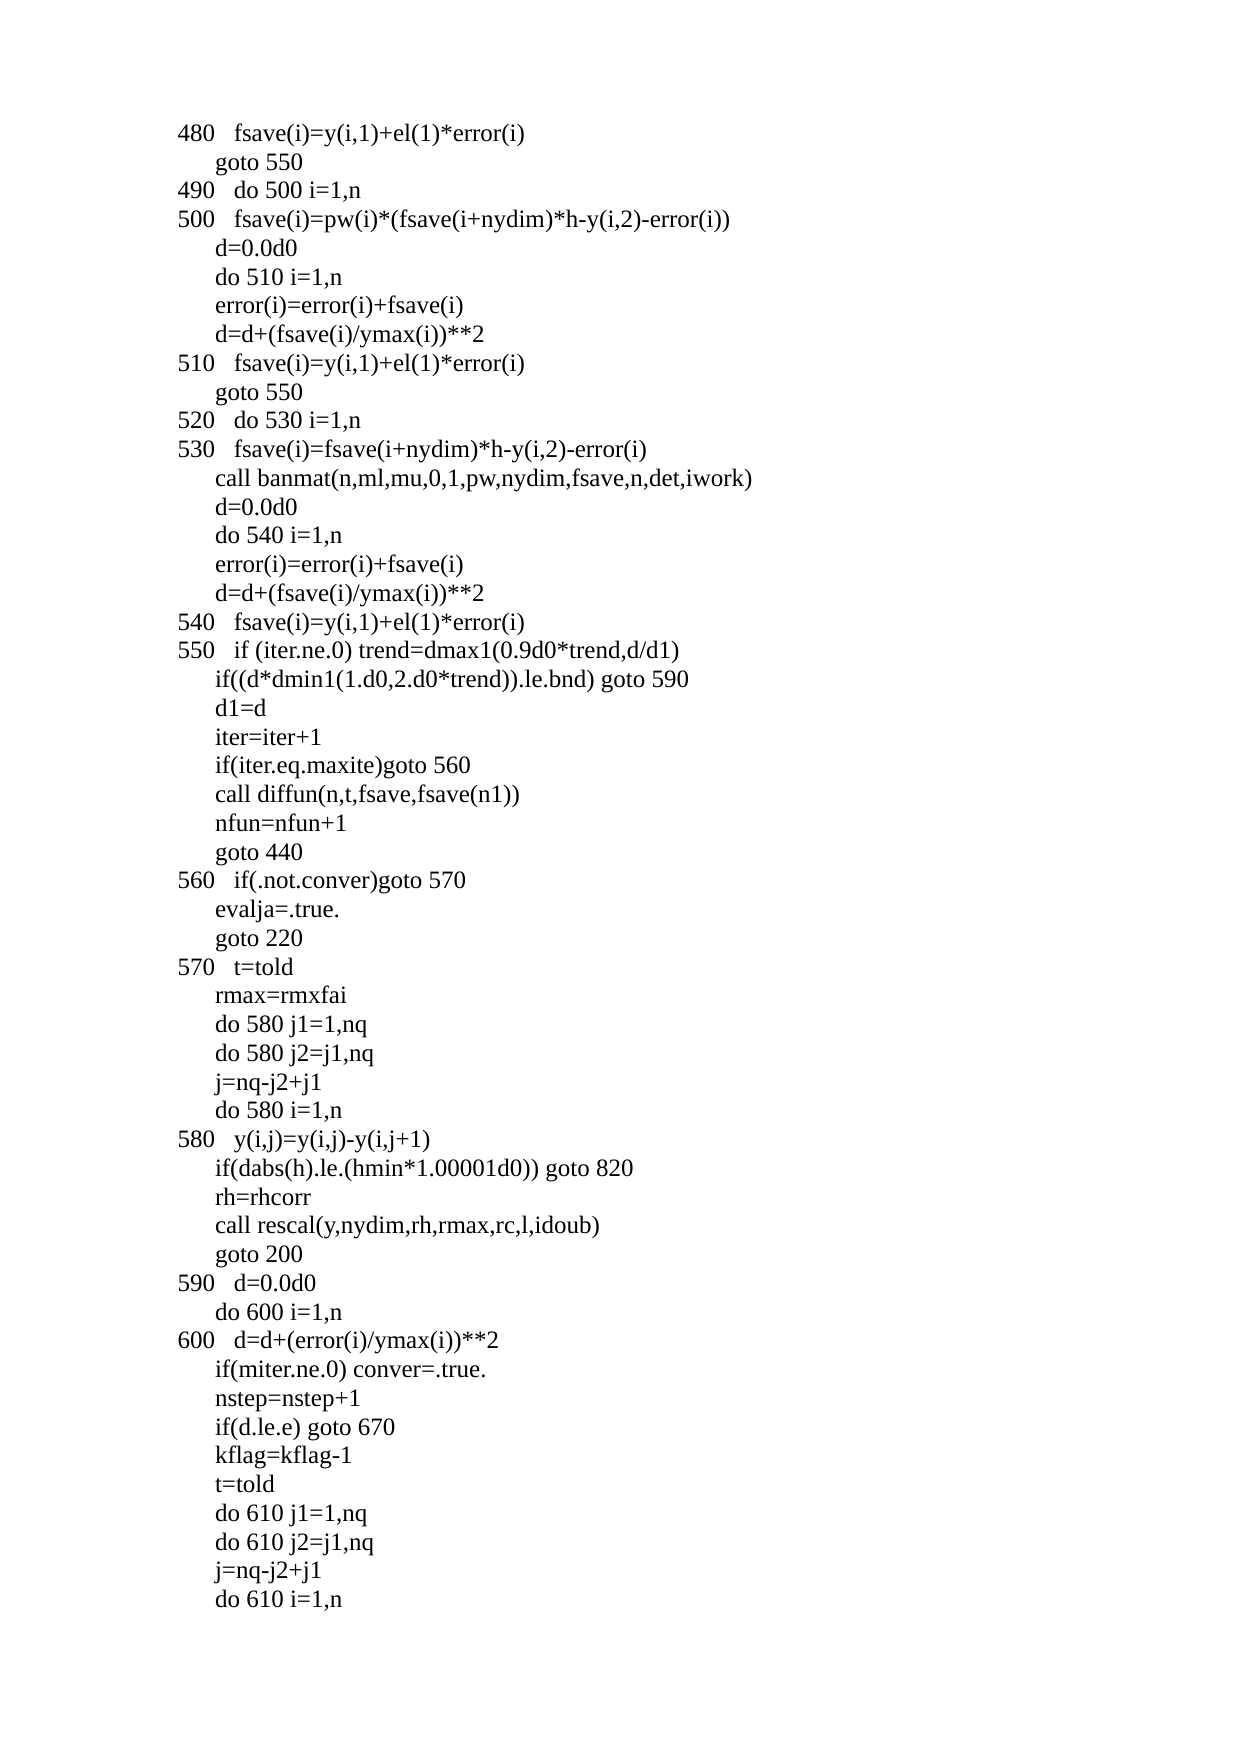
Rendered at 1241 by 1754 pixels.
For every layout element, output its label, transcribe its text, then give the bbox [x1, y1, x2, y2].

text j=nq-j2+j1 [118, 1067, 1128, 1096]
text error(i)=error(i)+fsave(i) [118, 549, 1128, 578]
text if(dabs(h).le.(hmin*1.00001d0)) goto 820 [118, 1153, 1128, 1182]
text 490 do 500 i=1,n [118, 176, 1128, 204]
text d=d+(fsave(i)/ymax(i))**2 [118, 578, 1128, 607]
text d=0.0d0 [118, 492, 1128, 521]
text 530 fsave(i)=fsave(i+nydim)*h-y(i,2)-error(i) [118, 434, 1128, 463]
text goto 200 [118, 1239, 1128, 1268]
text do 540 i=1,n [118, 521, 1128, 549]
text 590 d=0.0d0 [118, 1268, 1128, 1297]
text call banmat(n,ml,mu,0,1,pw,nydim,fsave,n,det,iwork) [118, 463, 1128, 492]
text 500 fsave(i)=pw(i)*(fsave(i+nydim)*h-y(i,2)-error(i)) [118, 204, 1128, 233]
text goto 550 [118, 147, 1128, 176]
text do 510 i=1,n [118, 262, 1128, 291]
text 570 t=told [118, 952, 1128, 981]
text 520 do 530 i=1,n [118, 406, 1128, 434]
text 580 y(i,j)=y(i,j)-y(i,j+1) [118, 1124, 1128, 1153]
text nfun=nfun+1 [118, 808, 1128, 837]
text error(i)=error(i)+fsave(i) [118, 291, 1128, 319]
text call rescal(y,nydim,rh,rmax,rc,l,idoub) [118, 1211, 1128, 1239]
text d=d+(fsave(i)/ymax(i))**2 [118, 319, 1128, 348]
text 550 if (iter.ne.0) trend=dmax1(0.9d0*trend,d/d1) [118, 636, 1128, 664]
text 600 d=d+(error(i)/ymax(i))**2 [118, 1326, 1128, 1354]
text d=0.0d0 [118, 233, 1128, 262]
text goto 440 [118, 837, 1128, 866]
text t=told [118, 1469, 1128, 1498]
text 540 fsave(i)=y(i,1)+el(1)*error(i) [118, 607, 1128, 636]
text 560 if(.not.conver)goto 570 [118, 866, 1128, 894]
text iter=iter+1 [118, 722, 1128, 751]
text 510 fsave(i)=y(i,1)+el(1)*error(i) [118, 348, 1128, 377]
text if(iter.eq.maxite)goto 560 [118, 751, 1128, 779]
text evalja=.true. [118, 894, 1128, 923]
text do 580 i=1,n [118, 1096, 1128, 1124]
text do 610 j1=1,nq [118, 1498, 1128, 1527]
text rmax=rmxfai [118, 981, 1128, 1009]
text j=nq-j2+j1 [118, 1556, 1128, 1584]
text kflag=kflag-1 [118, 1441, 1128, 1469]
text rh=rhcorr [118, 1182, 1128, 1211]
text do 610 j2=j1,nq [118, 1527, 1128, 1556]
text 480 fsave(i)=y(i,1)+el(1)*error(i) [118, 118, 1128, 147]
text do 580 j1=1,nq [118, 1009, 1128, 1038]
text do 610 i=1,n [118, 1584, 1128, 1613]
text nstep=nstep+1 [118, 1383, 1128, 1412]
text goto 220 [118, 923, 1128, 952]
text if(d.le.e) goto 670 [118, 1412, 1128, 1441]
text call diffun(n,t,fsave,fsave(n1)) [118, 779, 1128, 808]
text if(miter.ne.0) conver=.true. [118, 1354, 1128, 1383]
text do 580 j2=j1,nq [118, 1038, 1128, 1067]
text if((d*dmin1(1.d0,2.d0*trend)).le.bnd) goto 590 [118, 664, 1128, 693]
text goto 550 [118, 377, 1128, 406]
text d1=d [118, 693, 1128, 722]
text do 600 i=1,n [118, 1297, 1128, 1326]
